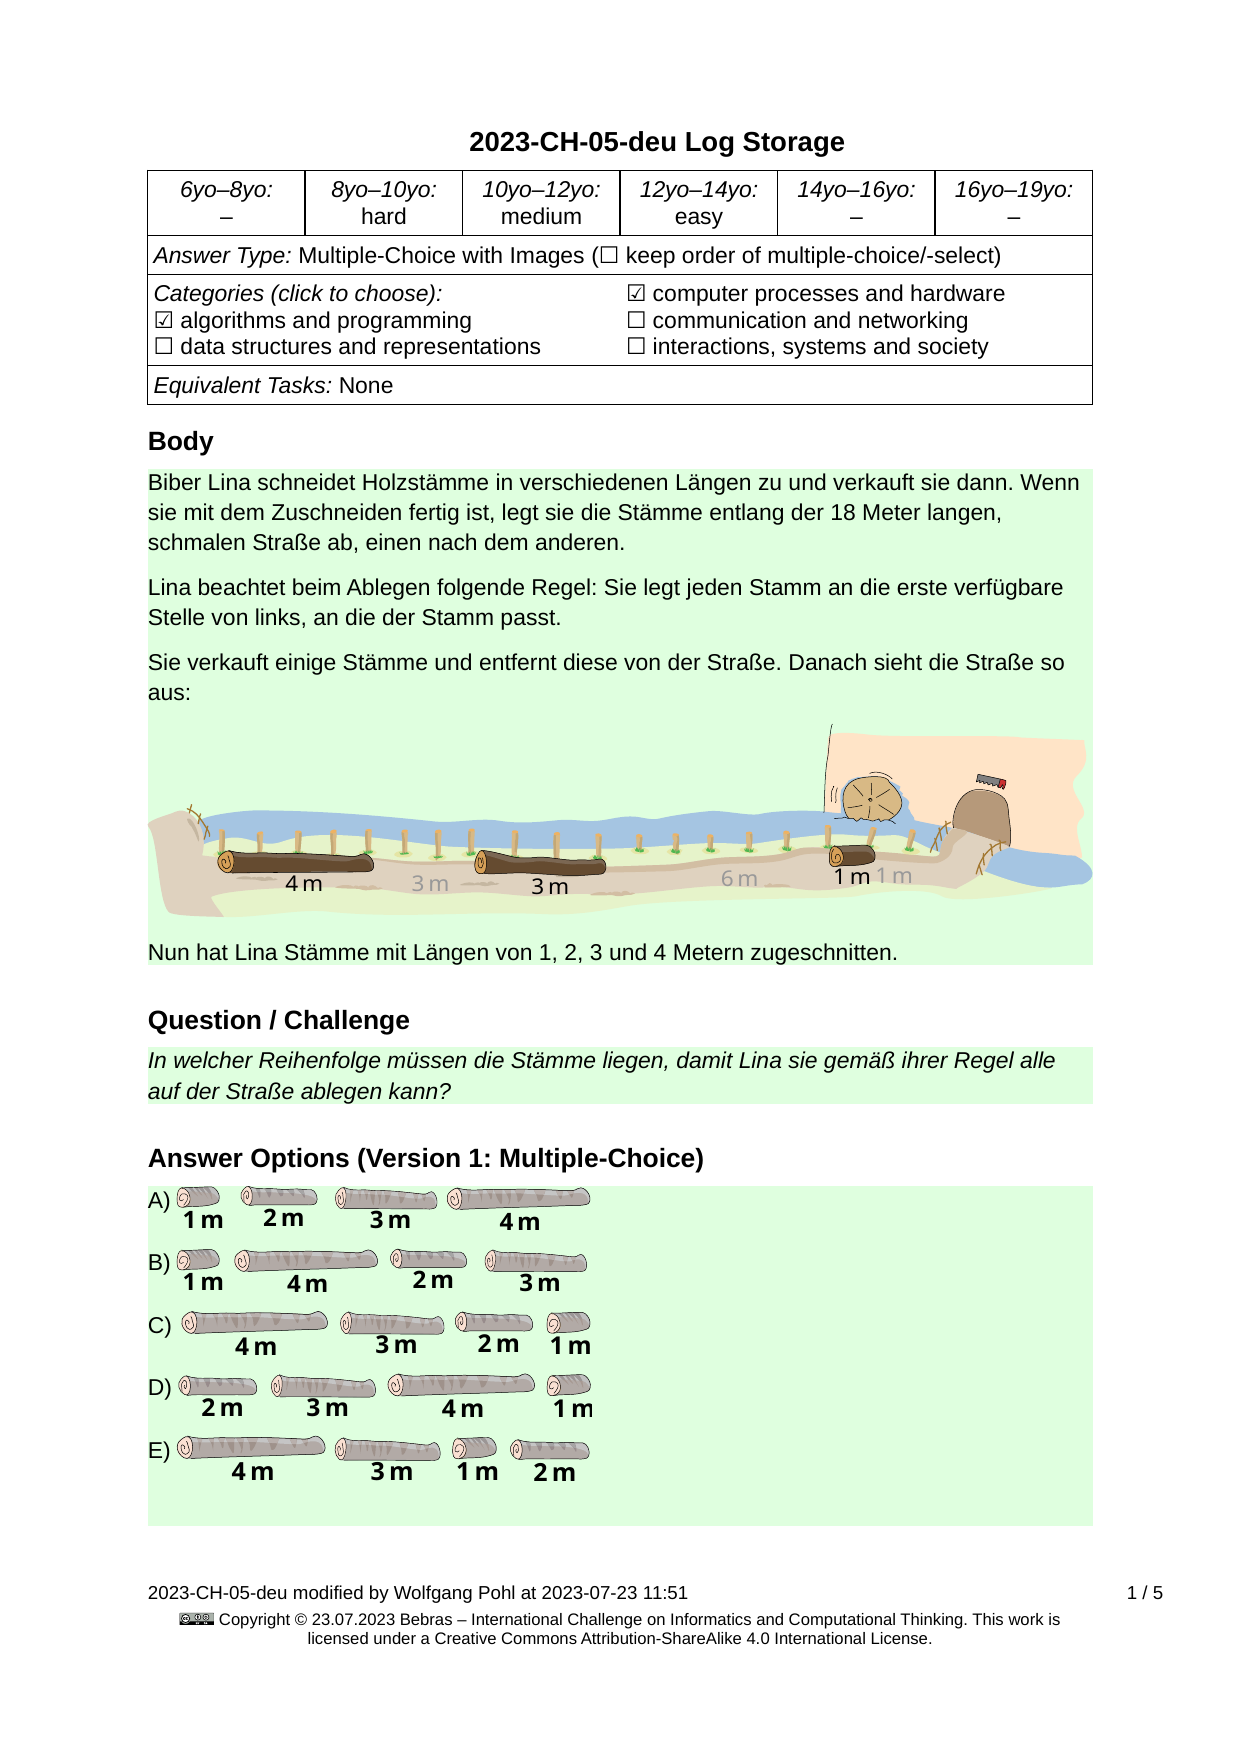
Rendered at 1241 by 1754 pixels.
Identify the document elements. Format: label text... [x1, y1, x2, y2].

table_header 6yo–8yo: – [148, 171, 304, 235]
table_cell Categories (click to choose): ☑ algorithms and programming ☐ data structures and representations [148, 275, 620, 365]
text D) [148, 1374, 1093, 1417]
text Biber Lina schneidet Holzstämme in verschiedenen Längen zu und verkauft sie dann. Wenn sie mit dem Zuschneiden fertig ist, legt sie die Stämme entlang der 18 Meter langen, schmalen Straße ab, einen nach dem anderen. [148, 469, 1093, 556]
text C) [148, 1311, 1093, 1355]
text B) [148, 1249, 1093, 1293]
text E) [148, 1436, 1093, 1481]
text Nun hat Lina Stämme mit Längen von 1, 2, 3 und 4 Metern zugeschnitten. [148, 939, 1093, 965]
table_cell Answer Type: Multiple-Choice with Images (☐ keep order of multiple-choice/-select) [148, 236, 1092, 274]
text In welcher Reihenfolge müssen die Stämme liegen, damit Lina sie gemäß ihrer Regel alle auf der Straße ablegen kann? [148, 1047, 1093, 1104]
table_cell ☑ computer processes and hardware ☐ communication and networking ☐ interactions, systems and society [620, 275, 1092, 365]
text Sie verkauft einige Stämme und entfernt diese von der Straße. Danach sieht die Straße so aus: [148, 649, 1093, 706]
subtitle Question / Challenge [148, 1004, 1093, 1035]
table_header 12yo–14yo: easy [621, 171, 777, 235]
table_header 14yo–16yo: – [778, 171, 934, 235]
subtitle Body [148, 426, 1093, 456]
table_cell Equivalent Tasks: None [148, 366, 1092, 404]
table_header 10yo–12yo: medium [463, 171, 619, 235]
text Lina beachtet beim Ablegen folgende Regel: Sie legt jeden Stamm an die erste verfügbare Stelle von links, an die der Stamm passt. [148, 574, 1093, 631]
table_header 16yo–19yo: – [936, 171, 1092, 235]
subtitle Answer Options (Version 1: Multiple-Choice) [148, 1143, 1093, 1173]
text A) [148, 1186, 1093, 1230]
subtitle 2023-CH-05-deu Log Storage [148, 125, 1093, 157]
table_header 8yo–10yo: hard [306, 171, 462, 235]
